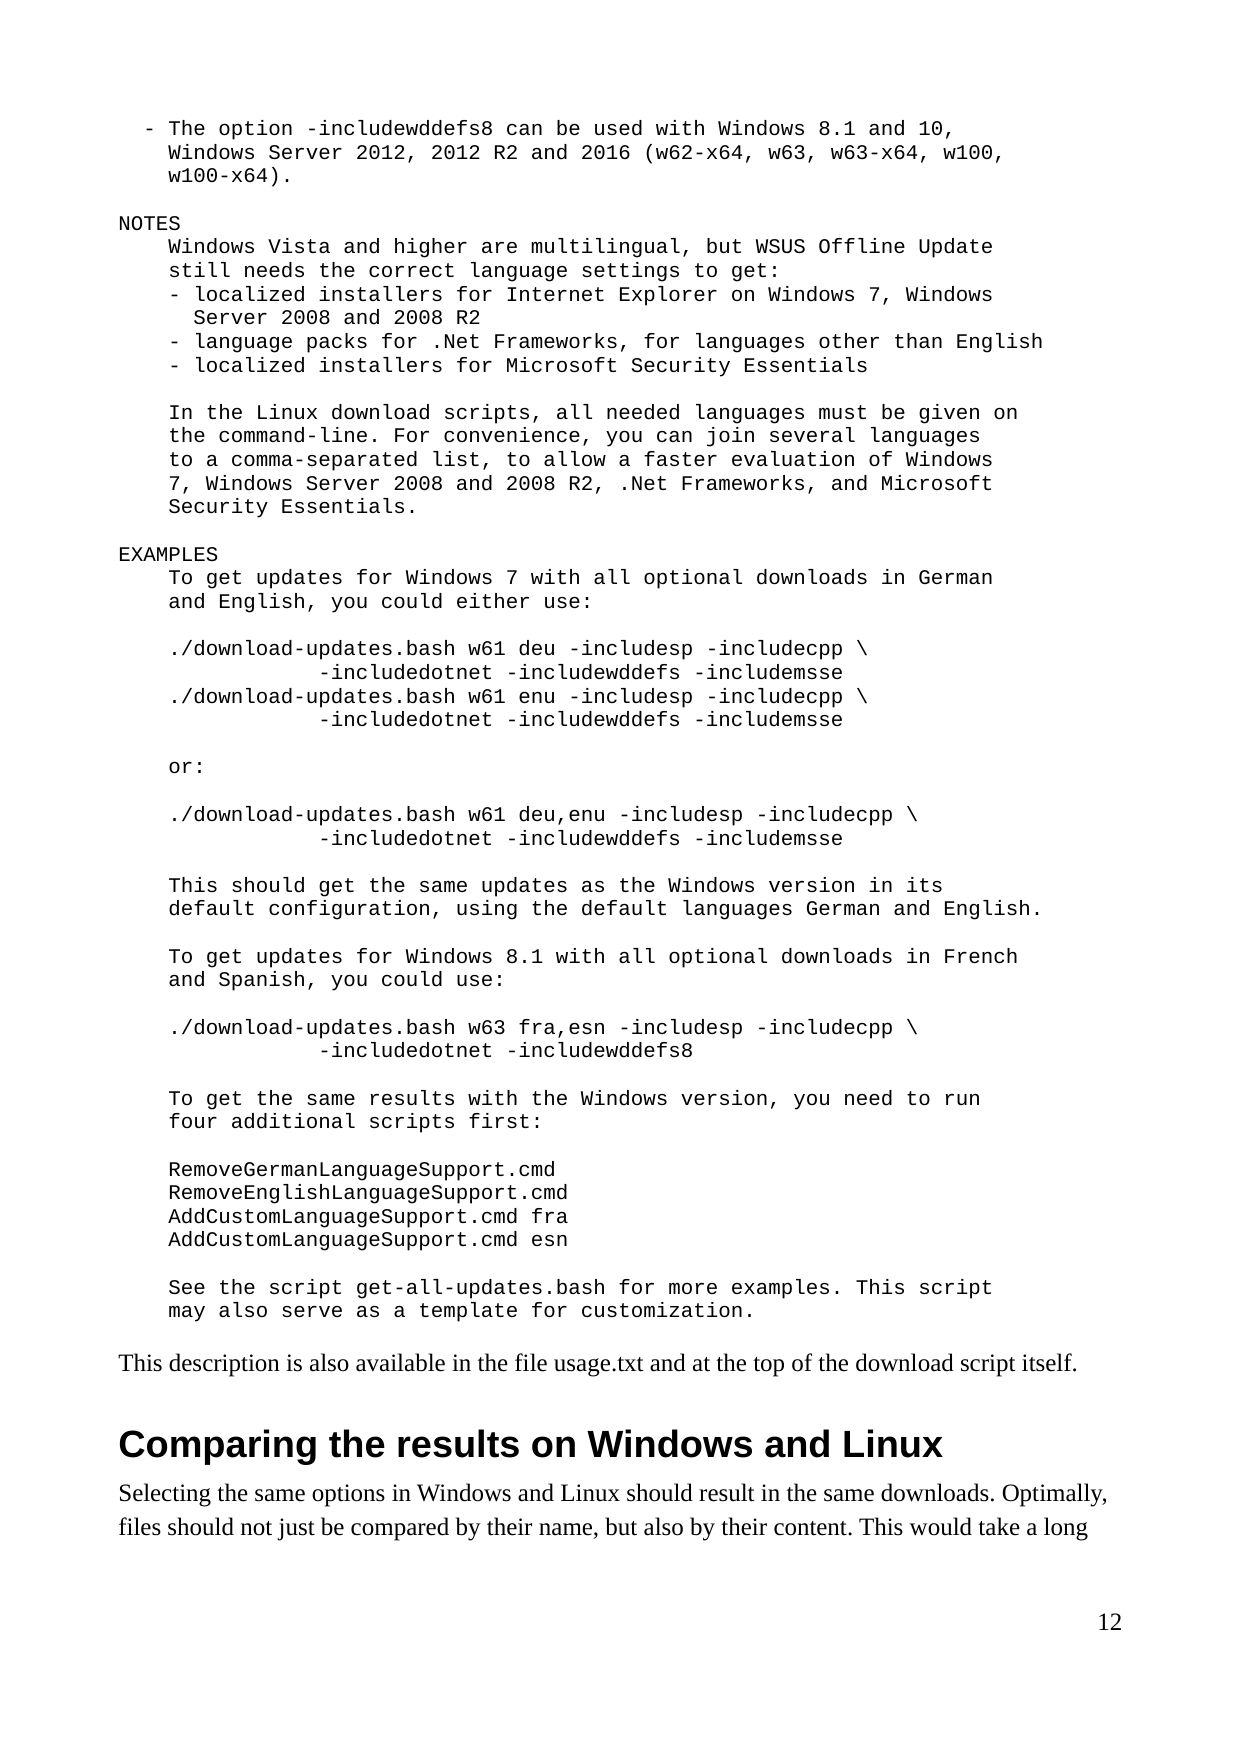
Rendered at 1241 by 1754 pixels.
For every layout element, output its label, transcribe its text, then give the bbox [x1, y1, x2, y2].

text See the script get-all-updates.bash for more examples. This script [118, 1277, 1122, 1300]
text To get the same results with the Windows version, you need to run [118, 1088, 1122, 1111]
text and English, you could either use: [118, 591, 1122, 615]
text EXAMPLES [118, 544, 1122, 567]
text This description is also available in the file usage.txt and at the top of the download script itself. [118, 1348, 1122, 1376]
text ./download-updates.bash w61 deu,enu -includesp -includecpp \ [118, 804, 1122, 827]
text To get updates for Windows 8.1 with all optional downloads in French [118, 946, 1122, 969]
text Selecting the same options in Windows and Linux should result in the same downloads. Optimally, files should not just be compared by their name, but also by their content. This would take a long [118, 1478, 1122, 1541]
text - localized installers for Microsoft Security Essentials [118, 354, 1122, 378]
text four additional scripts first: [118, 1111, 1122, 1135]
text 7, Windows Server 2008 and 2008 R2, .Net Frameworks, and Microsoft [118, 473, 1122, 496]
text default configuration, using the default languages German and English. [118, 898, 1122, 922]
text -includedotnet -includewddefs -includemsse [118, 662, 1122, 686]
text to a comma-separated list, to allow a faster evaluation of Windows [118, 449, 1122, 473]
text This should get the same updates as the Windows version in its [118, 875, 1122, 898]
text To get updates for Windows 7 with all optional downloads in German [118, 567, 1122, 591]
text ./download-updates.bash w61 enu -includesp -includecpp \ [118, 686, 1122, 709]
text ./download-updates.bash w63 fra,esn -includesp -includecpp \ [118, 1017, 1122, 1040]
text RemoveEnglishLanguageSupport.cmd [118, 1182, 1122, 1206]
text still needs the correct language settings to get: [118, 260, 1122, 284]
text Windows Vista and higher are multilingual, but WSUS Offline Update [118, 236, 1122, 260]
text the command-line. For convenience, you can join several languages [118, 426, 1122, 449]
text -includedotnet -includewddefs -includemsse [118, 827, 1122, 851]
text - The option -includewddefs8 can be used with Windows 8.1 and 10, [118, 118, 1122, 142]
text AddCustomLanguageSupport.cmd fra [118, 1206, 1122, 1229]
text -includedotnet -includewddefs -includemsse [118, 709, 1122, 733]
text Server 2008 and 2008 R2 [118, 307, 1122, 331]
text - language packs for .Net Frameworks, for languages other than English [118, 331, 1122, 354]
text -includedotnet -includewddefs8 [118, 1040, 1122, 1064]
text AddCustomLanguageSupport.cmd esn [118, 1229, 1122, 1253]
text In the Linux download scripts, all needed languages must be given on [118, 402, 1122, 426]
text and Spanish, you could use: [118, 969, 1122, 993]
text Windows Server 2012, 2012 R2 and 2016 (w62-x64, w63, w63-x64, w100, [118, 142, 1122, 165]
text may also serve as a template for customization. [118, 1300, 1122, 1324]
text w100-x64). [118, 165, 1122, 189]
text Security Essentials. [118, 496, 1122, 520]
text ./download-updates.bash w61 deu -includesp -includecpp \ [118, 638, 1122, 662]
text RemoveGermanLanguageSupport.cmd [118, 1158, 1122, 1182]
text or: [118, 757, 1122, 780]
text - localized installers for Internet Explorer on Windows 7, Windows [118, 284, 1122, 307]
text NOTES [118, 213, 1122, 236]
subtitle Comparing the results on Windows and Linux [118, 1422, 1122, 1465]
